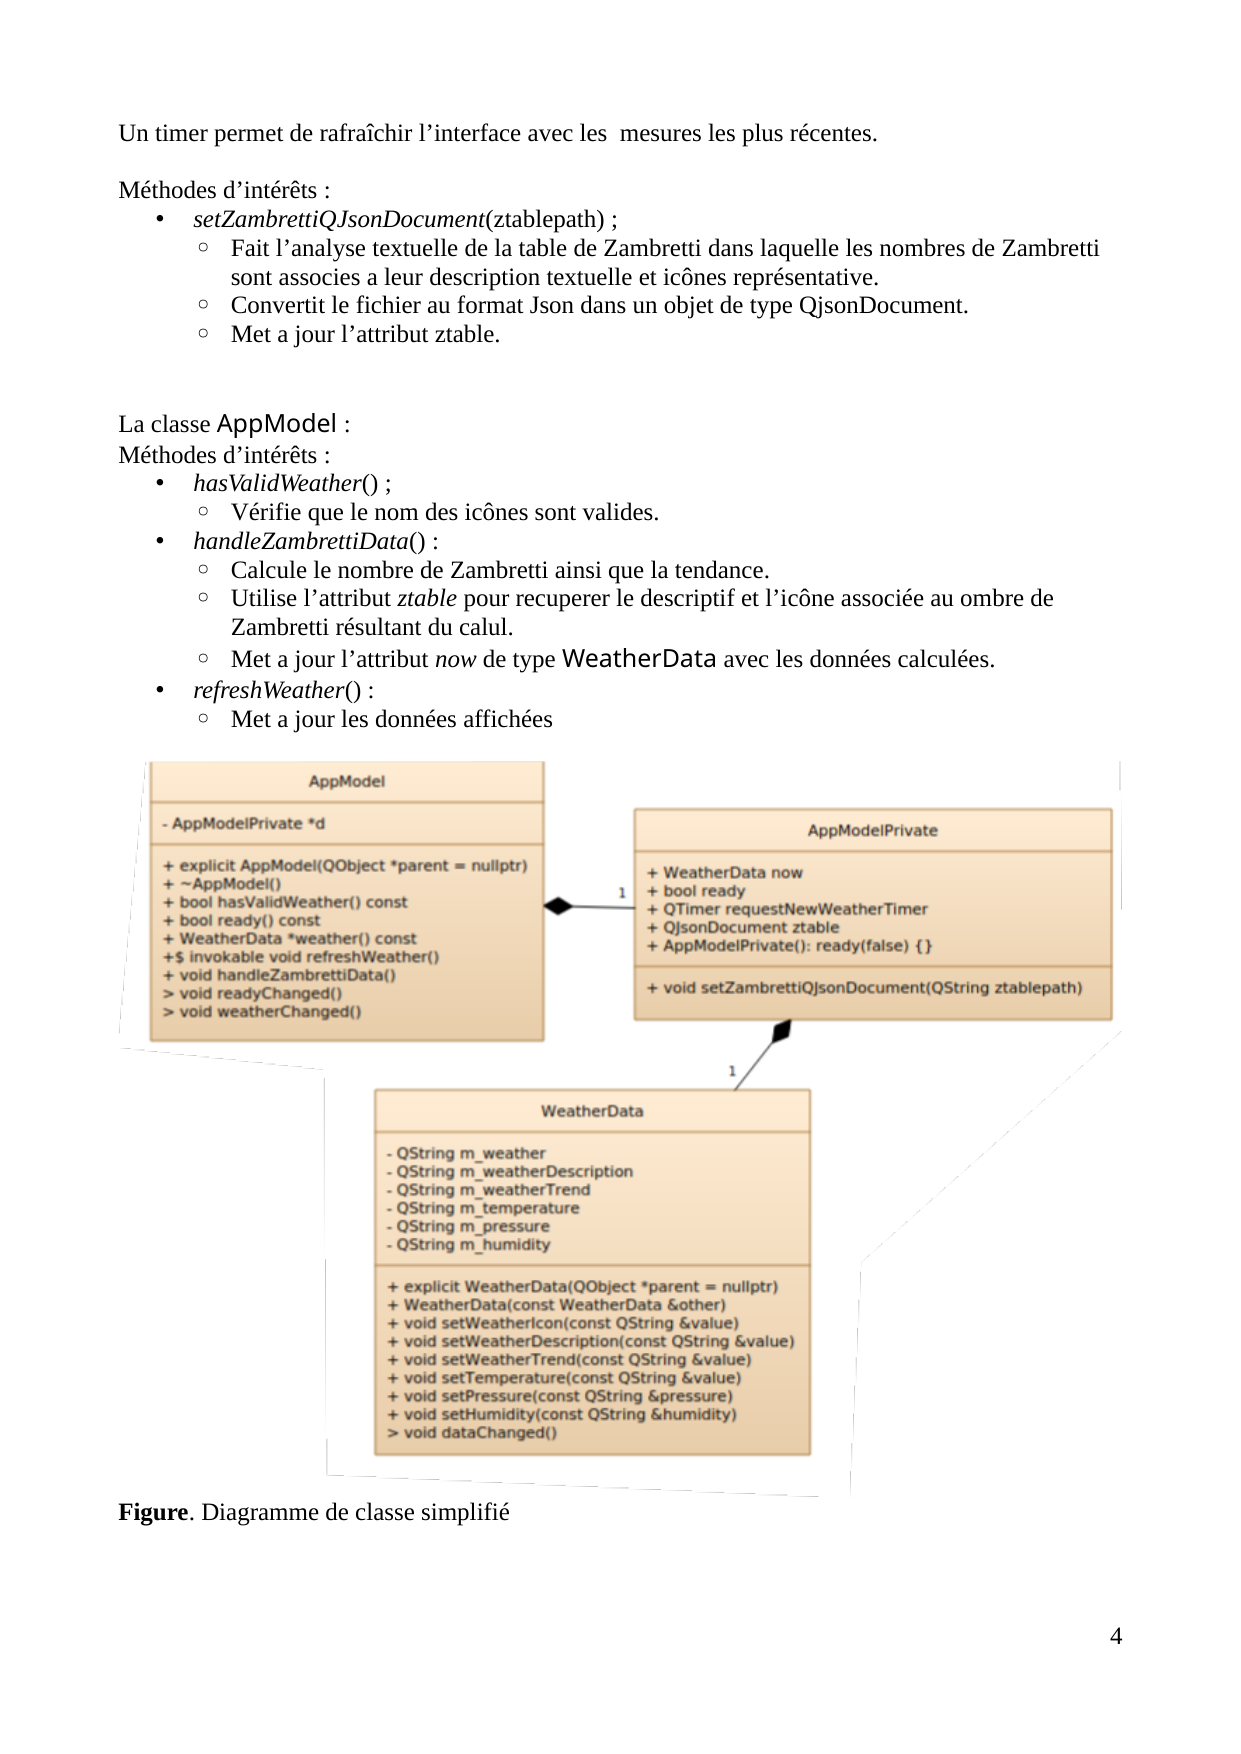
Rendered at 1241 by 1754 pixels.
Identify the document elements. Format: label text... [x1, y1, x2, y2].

list Met a jour les données affichées [193, 704, 1122, 732]
list hasValidWeather() ; [156, 468, 1122, 497]
text Figure. Diagramme de classe simplifié [118, 1498, 1122, 1526]
text La classe AppModel : [118, 406, 1122, 440]
text Méthodes d’intérêts : [118, 176, 1122, 204]
list Convertit le fichier au format Json dans un objet de type QjsonDocument. [193, 291, 1122, 319]
list refreshWeather() : [156, 675, 1122, 704]
list handleZambrettiData() : [156, 526, 1122, 555]
list Met a jour l’attribut now de type WeatherData avec les données calculées. [193, 641, 1122, 675]
list Met a jour l’attribut ztable. [193, 319, 1122, 348]
text Un timer permet de rafraîchir l’interface avec les mesures les plus récentes. [118, 118, 1122, 147]
text Méthodes d’intérêts : [118, 440, 1122, 468]
list Vérifie que le nom des icônes sont valides. [193, 497, 1122, 526]
picture [118, 761, 1123, 1498]
list Fait l’analyse textuelle de la table de Zambretti dans laquelle les nombres de Zambretti sont associes a leur description textuelle et icônes représentative. [193, 233, 1122, 291]
list Calcule le nombre de Zambretti ainsi que la tendance. [193, 555, 1122, 583]
list setZambrettiQJsonDocument(ztablepath) ; [156, 204, 1122, 233]
list Utilise l’attribut ztable pour recuperer le descriptif et l’icône associée au ombre de Zambretti résultant du calul. [193, 583, 1122, 641]
